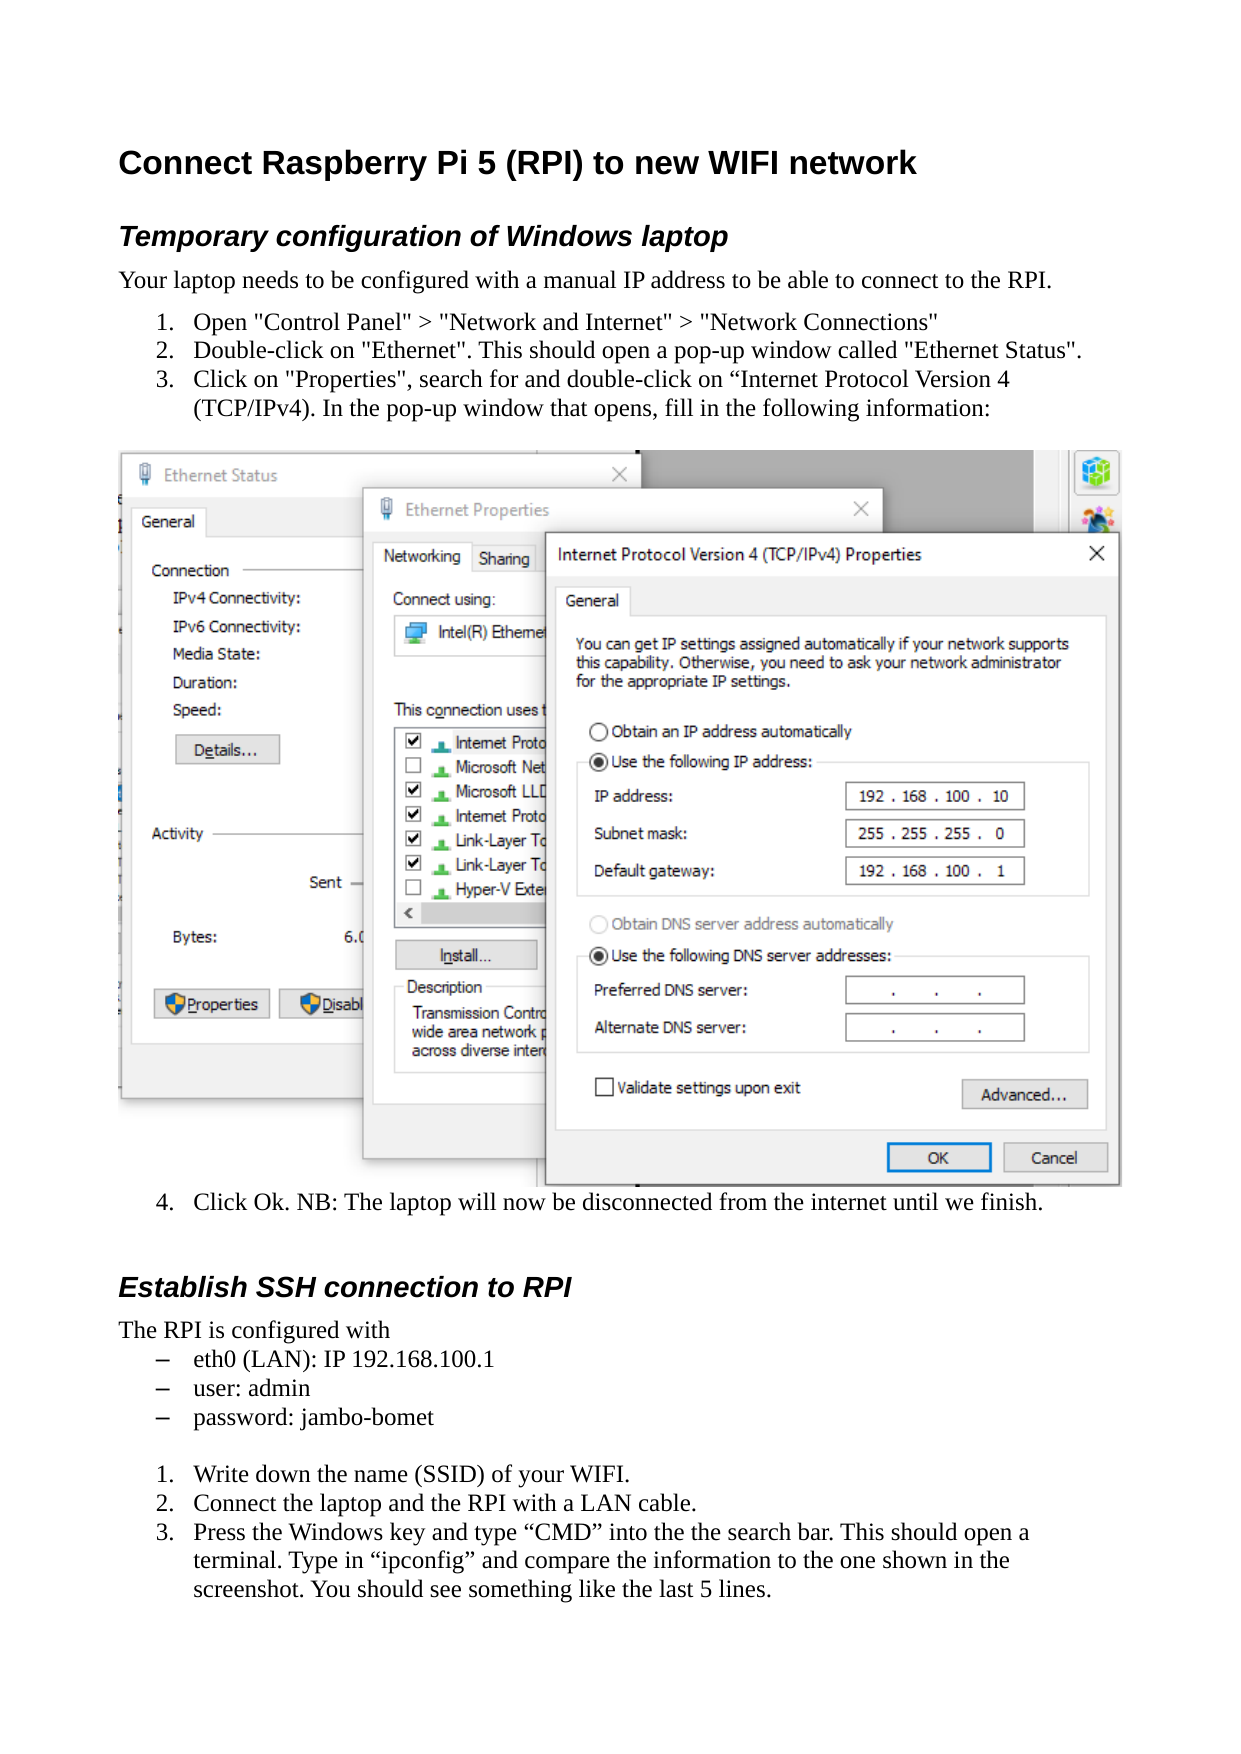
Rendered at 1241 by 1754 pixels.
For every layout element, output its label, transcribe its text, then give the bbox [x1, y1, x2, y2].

list Click Ok. NB: The laptop will now be disconnected from the internet until we finish. [156, 1187, 1122, 1216]
list Press the Windows key and type “CMD” into the the search bar. This should open a terminal. Type in “ipconfig” and compare the information to the one shown in the screenshot. You should see something like the last 5 lines. [156, 1517, 1122, 1603]
subtitle Connect Raspberry Pi 5 (RPI) to new WIFI network [118, 143, 1122, 182]
text The RPI is configured with [118, 1316, 1122, 1344]
list Click on "Properties", search for and double-click on “Internet Protocol Version 4 (TCP/IPv4). In the pop-up window that opens, fill in the following information: [156, 364, 1122, 422]
subtitle Temporary configuration of Windows laptop [118, 219, 1122, 253]
text Your laptop needs to be configured with a manual IP address to be able to connect to the RPI. [118, 265, 1122, 294]
list Connect the laptop and the RPI with a LAN cable. [156, 1488, 1122, 1517]
picture [118, 450, 1123, 1187]
list Open "Control Panel" > "Network and Internet" > "Network Connections" [156, 307, 1122, 335]
subtitle Establish SSH connection to RPI [118, 1269, 1122, 1303]
list Double-click on "Ethernet". This should open a pop-up window called "Ethernet Status". [156, 335, 1122, 364]
list Write down the name (SSID) of your WIFI. [156, 1459, 1122, 1488]
list user: admin [156, 1373, 1122, 1402]
list password: jambo-bomet [156, 1402, 1122, 1431]
list eth0 (LAN): IP 192.168.100.1 [156, 1344, 1122, 1373]
